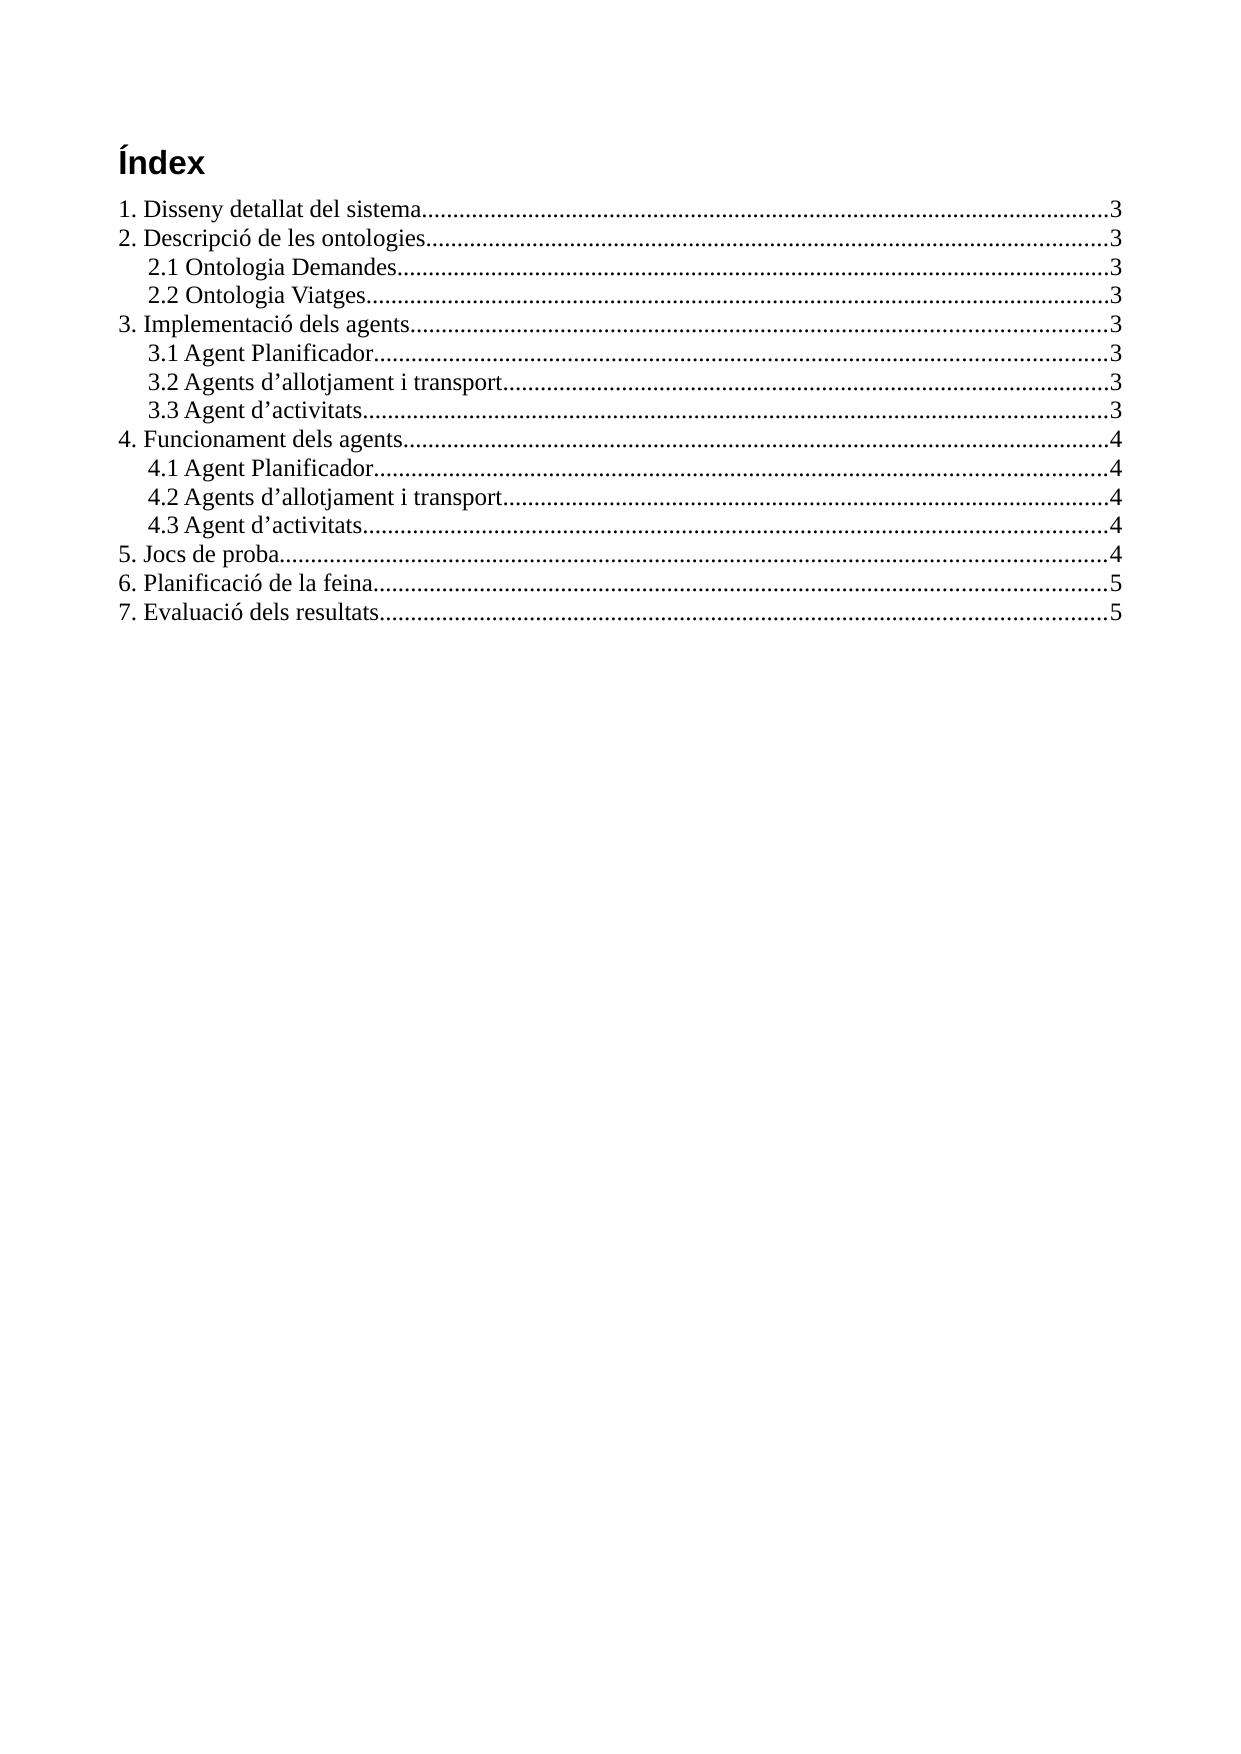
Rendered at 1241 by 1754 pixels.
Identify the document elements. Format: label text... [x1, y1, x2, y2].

text 6. Planificació de la feina 5 [118, 568, 1122, 597]
text 4.3 Agent d’activitats 4 [148, 510, 1122, 539]
text 4. Funcionament dels agents 4 [118, 424, 1122, 453]
text 3.3 Agent d’activitats 3 [148, 395, 1122, 424]
text 3.1 Agent Planificador 3 [148, 338, 1122, 367]
text 1. Disseny detallat del sistema 3 [118, 194, 1122, 223]
text 4.1 Agent Planificador 4 [148, 453, 1122, 482]
text 2. Descripció de les ontologies 3 [118, 223, 1122, 252]
text 3.2 Agents d’allotjament i transport 3 [148, 367, 1122, 395]
text 4.2 Agents d’allotjament i transport 4 [148, 482, 1122, 510]
text 3. Implementació dels agents 3 [118, 309, 1122, 338]
subtitle Índex [118, 143, 1122, 182]
text 5. Jocs de proba 4 [118, 539, 1122, 568]
text 2.1 Ontologia Demandes 3 [148, 252, 1122, 280]
text 7. Evaluació dels resultats 5 [118, 597, 1122, 625]
text 2.2 Ontologia Viatges 3 [148, 280, 1122, 309]
